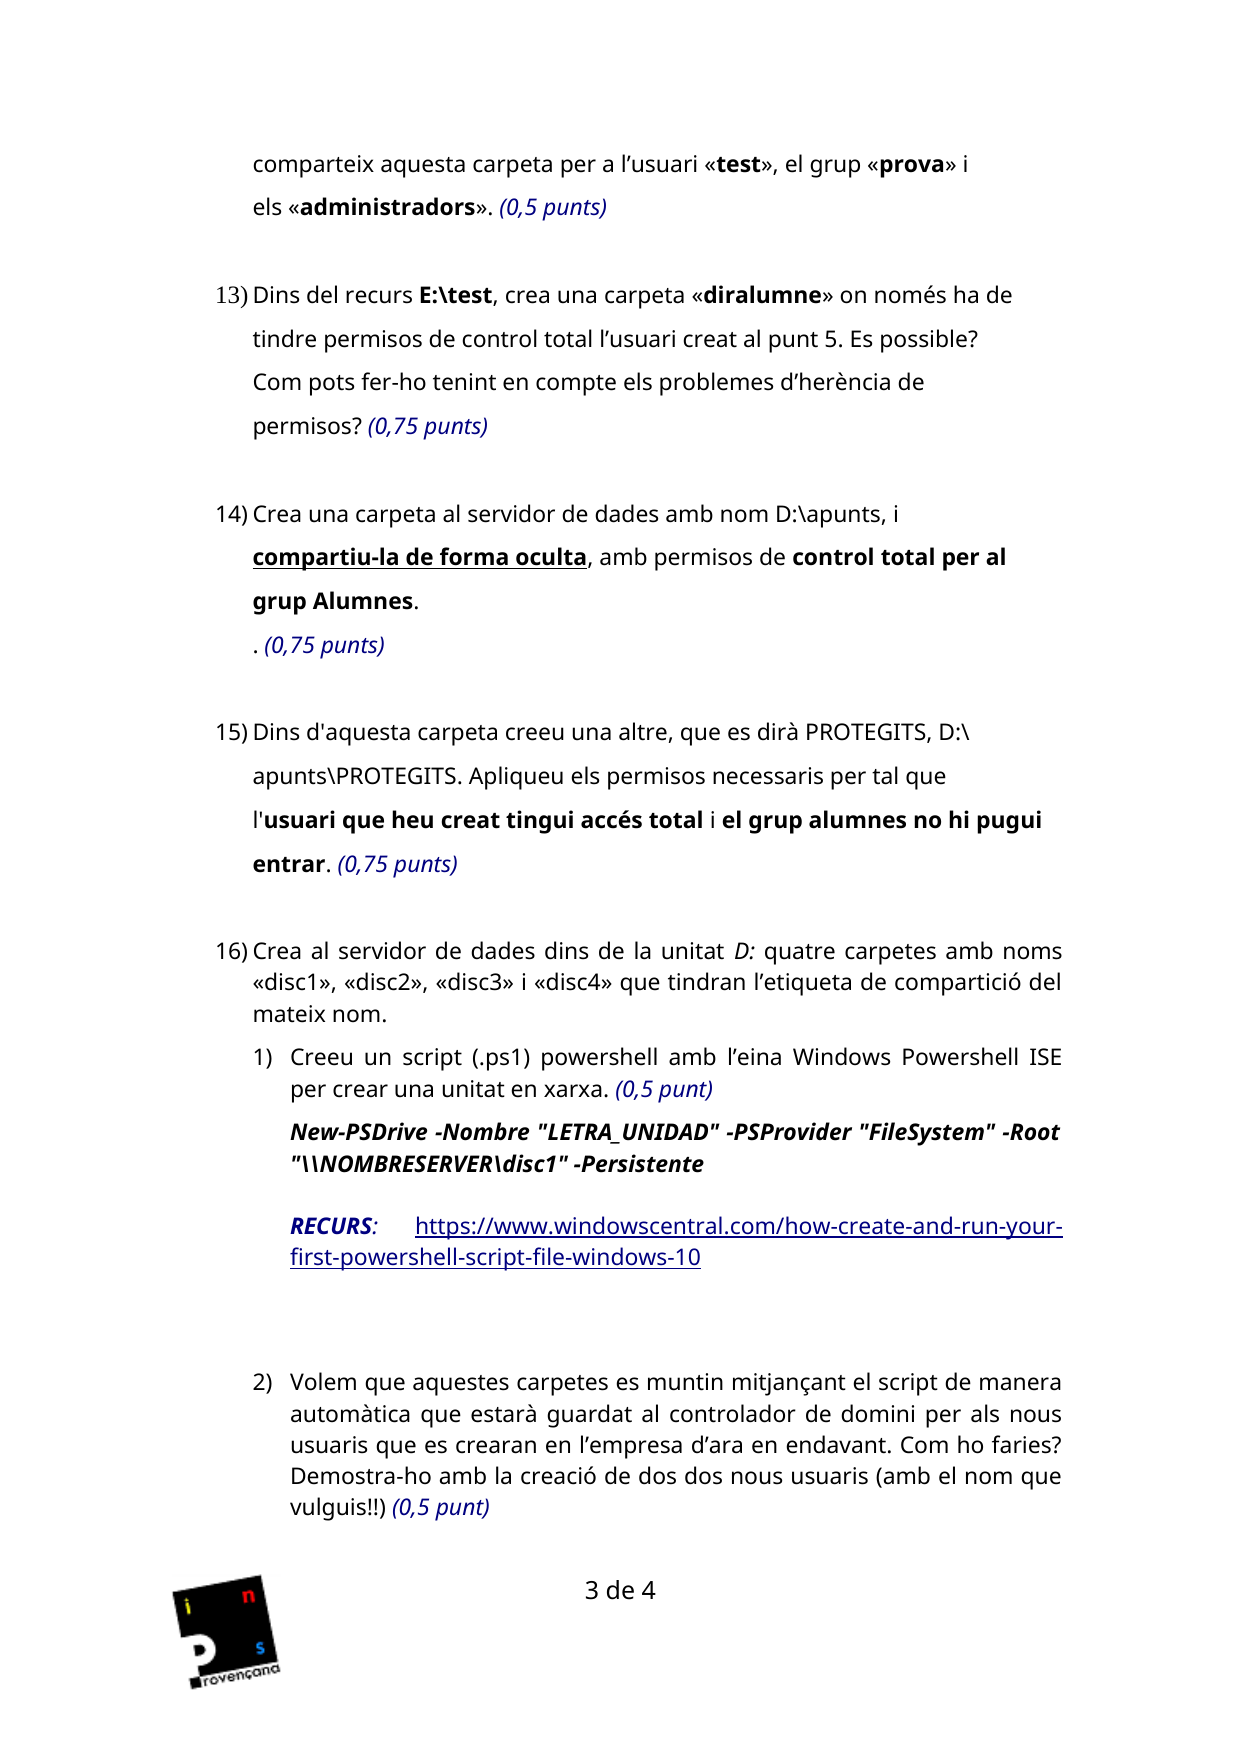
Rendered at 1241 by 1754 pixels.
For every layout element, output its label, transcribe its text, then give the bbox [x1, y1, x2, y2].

list Dins del recurs E:\test, crea una carpeta «diralumne» on només ha de [215, 279, 1063, 310]
list New-PSDrive -Nombre "LETRA_UNIDAD" -PSProvider "FileSystem" -Root "\\NOMBRESERVER\disc1" -Persistente [252, 1116, 1063, 1179]
list comparteix aquesta carpeta per a l’usuari «test», el grup «prova» i [215, 148, 1063, 179]
list tindre permisos de control total l’usuari creat al punt 5. Es possible? [215, 323, 1063, 354]
list grup Alumnes. [215, 585, 1063, 616]
list Com pots fer-ho tenint en compte els problemes d’herència de [215, 366, 1063, 398]
list Volem que aquestes carpetes es muntin mitjançant el script de manera automàtica que estarà guardat al controlador de domini per als nous usuaris que es crearan en l’empresa d’ara en endavant. Com ho faries? Demostra-ho amb la creació de dos dos nous usuaris (amb el nom que vulguis!!) (0,5 punt) [252, 1366, 1063, 1523]
list Crea una carpeta al servidor de dades amb nom D:\apunts, i [215, 498, 1063, 529]
list . (0,75 punts) [215, 629, 1063, 660]
list Creeu un script (.ps1) powershell amb l’eina Windows Powershell ISE per crear una unitat en xarxa. (0,5 punt) [252, 1041, 1063, 1104]
list Dins d'aquesta carpeta creeu una altre, que es dirà PROTEGITS, D:\ [215, 716, 1063, 748]
list entrar. (0,75 punts) [215, 848, 1063, 879]
list RECURS: https://www.windowscentral.com/how-create-and-run-your-first-powershell-script-file-windows-10 [252, 1210, 1063, 1273]
list els «administradors». (0,5 punts) [215, 191, 1063, 223]
list compartiu-la de forma oculta, amb permisos de control total per al [215, 541, 1063, 573]
list apunts\PROTEGITS. Apliqueu els permisos necessaris per tal que [215, 760, 1063, 791]
list Crea al servidor de dades dins de la unitat D: quatre carpetes amb noms «disc1», «disc2», «disc3» i «disc4» que tindran l’etiqueta de compartició del mateix nom. [215, 935, 1063, 1029]
picture [171, 1573, 282, 1691]
list l'usuari que heu creat tingui accés total i el grup alumnes no hi pugui [215, 804, 1063, 835]
list permisos? (0,75 punts) [215, 410, 1063, 441]
